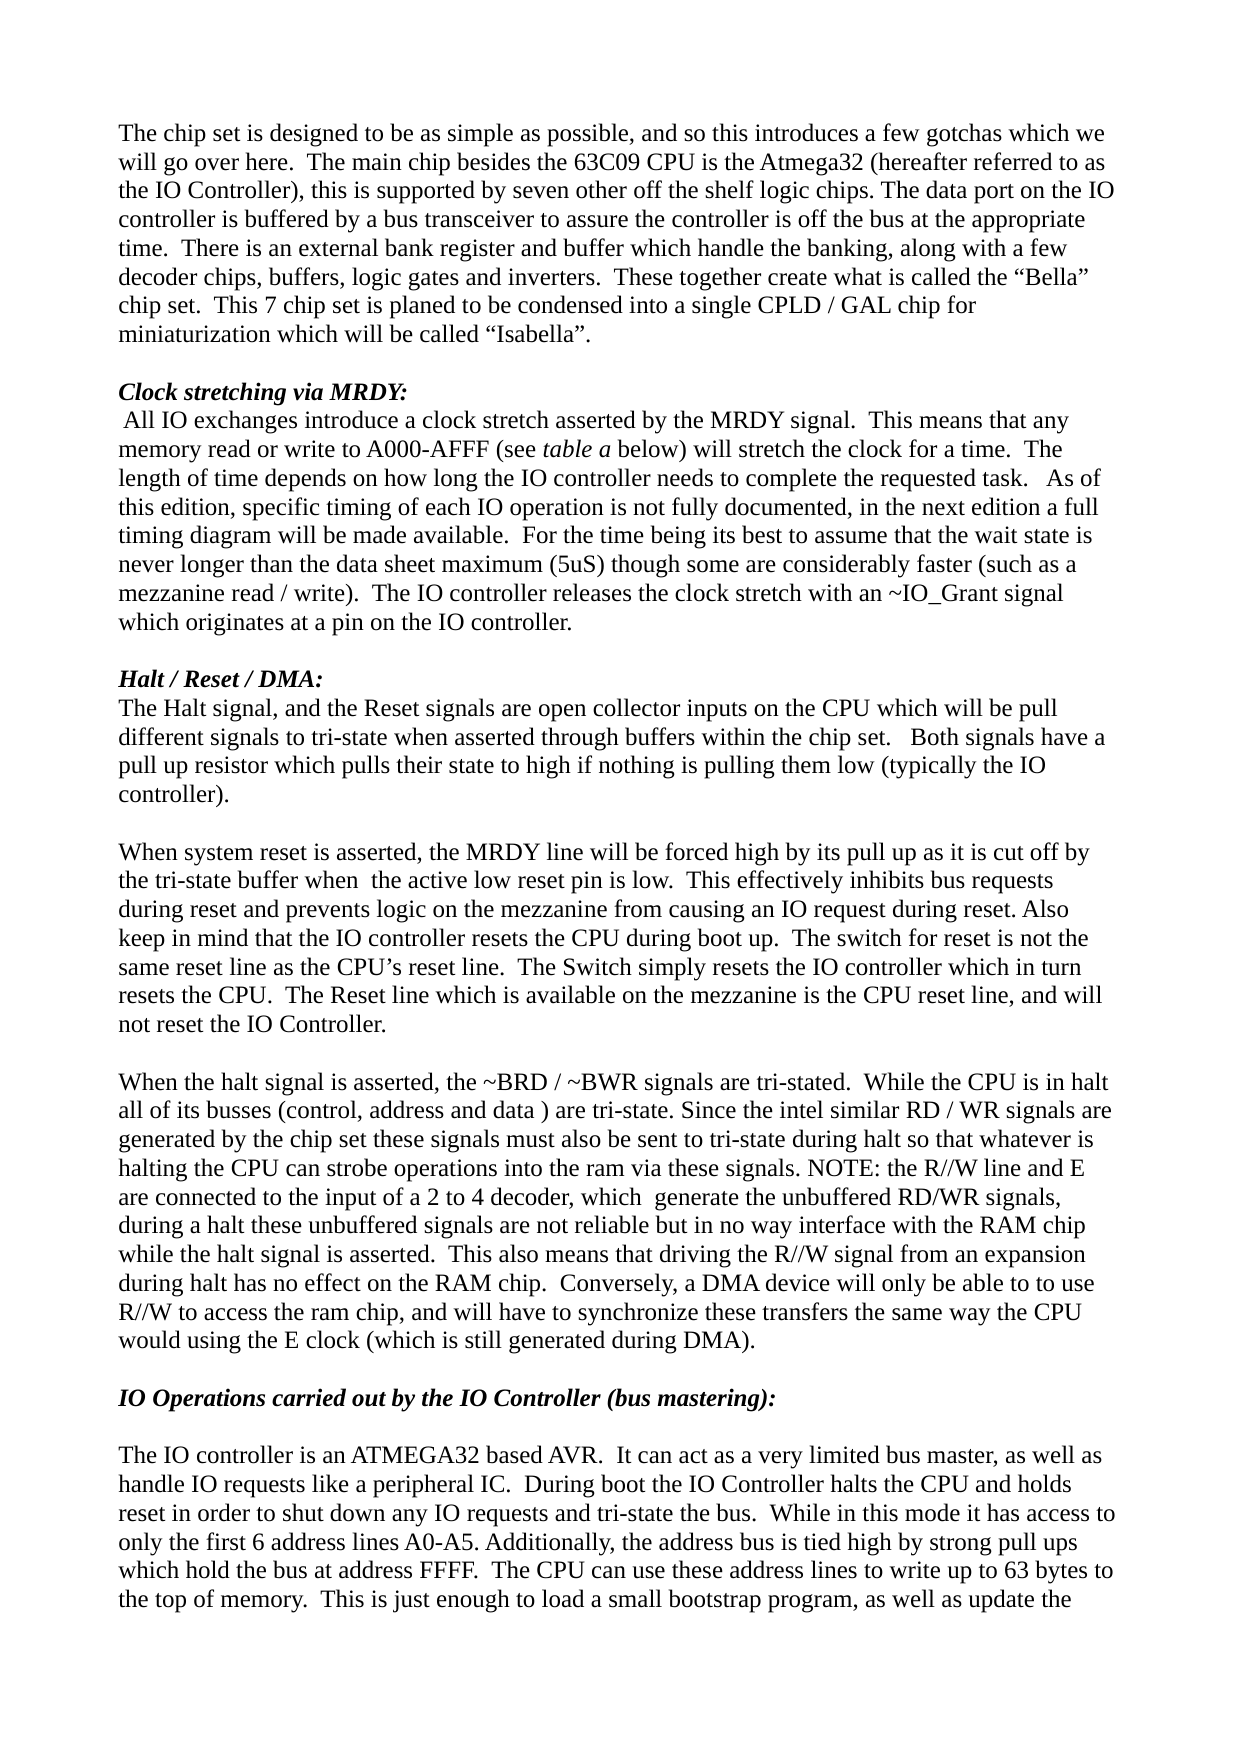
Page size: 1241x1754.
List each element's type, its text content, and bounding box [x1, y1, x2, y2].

text The chip set is designed to be as simple as possible, and so this introduces a few gotchas which we will go over here. The main chip besides the 63C09 CPU is the Atmega32 (hereafter referred to as the IO Controller), this is supported by seven other off the shelf logic chips. The data port on the IO controller is buffered by a bus transceiver to assure the controller is off the bus at the appropriate time. There is an external bank register and buffer which handle the banking, along with a few decoder chips, buffers, logic gates and inverters. These together create what is called the “Bella” chip set. This 7 chip set is planed to be condensed into a single CPLD / GAL chip for miniaturization which will be called “Isabella”. [118, 118, 1122, 348]
text The Halt signal, and the Reset signals are open collector inputs on the CPU which will be pull different signals to tri-state when asserted through buffers within the chip set. Both signals have a pull up resistor which pulls their state to high if nothing is pulling them low (typically the IO controller). [118, 693, 1122, 808]
text Halt / Reset / DMA: [118, 664, 1122, 693]
text Clock stretching via MRDY: [118, 377, 1122, 406]
text All IO exchanges introduce a clock stretch asserted by the MRDY signal. This means that any memory read or write to A000-AFFF (see table a below) will stretch the clock for a time. The length of time depends on how long the IO controller needs to complete the requested task. As of this edition, specific timing of each IO operation is not fully documented, in the next edition a full timing diagram will be made available. For the time being its best to assume that the wait state is never longer than the data sheet maximum (5uS) though some are considerably faster (such as a mezzanine read / write). The IO controller releases the clock stretch with an ~IO_Grant signal which originates at a pin on the IO controller. [118, 406, 1122, 636]
text The IO controller is an ATMEGA32 based AVR. It can act as a very limited bus master, as well as handle IO requests like a peripheral IC. During boot the IO Controller halts the CPU and holds reset in order to shut down any IO requests and tri-state the bus. While in this mode it has access to only the first 6 address lines A0-A5. Additionally, the address bus is tied high by strong pull ups which hold the bus at address FFFF. The CPU can use these address lines to write up to 63 bytes to the top of memory. This is just enough to load a small bootstrap program, as well as update the [118, 1441, 1122, 1613]
text When system reset is asserted, the MRDY line will be forced high by its pull up as it is cut off by the tri-state buffer when the active low reset pin is low. This effectively inhibits bus requests during reset and prevents logic on the mezzanine from causing an IO request during reset. Also keep in mind that the IO controller resets the CPU during boot up. The switch for reset is not the same reset line as the CPU’s reset line. The Switch simply resets the IO controller which in turn resets the CPU. The Reset line which is available on the mezzanine is the CPU reset line, and will not reset the IO Controller. [118, 837, 1122, 1038]
text IO Operations carried out by the IO Controller (bus mastering): [118, 1383, 1122, 1412]
text When the halt signal is asserted, the ~BRD / ~BWR signals are tri-stated. While the CPU is in halt all of its busses (control, address and data ) are tri-state. Since the intel similar RD / WR signals are generated by the chip set these signals must also be sent to tri-state during halt so that whatever is halting the CPU can strobe operations into the ram via these signals. NOTE: the R//W line and E are connected to the input of a 2 to 4 decoder, which generate the unbuffered RD/WR signals, during a halt these unbuffered signals are not reliable but in no way interface with the RAM chip while the halt signal is asserted. This also means that driving the R//W signal from an expansion during halt has no effect on the RAM chip. Conversely, a DMA device will only be able to to use R//W to access the ram chip, and will have to synchronize these transfers the same way the CPU would using the E clock (which is still generated during DMA). [118, 1067, 1122, 1354]
